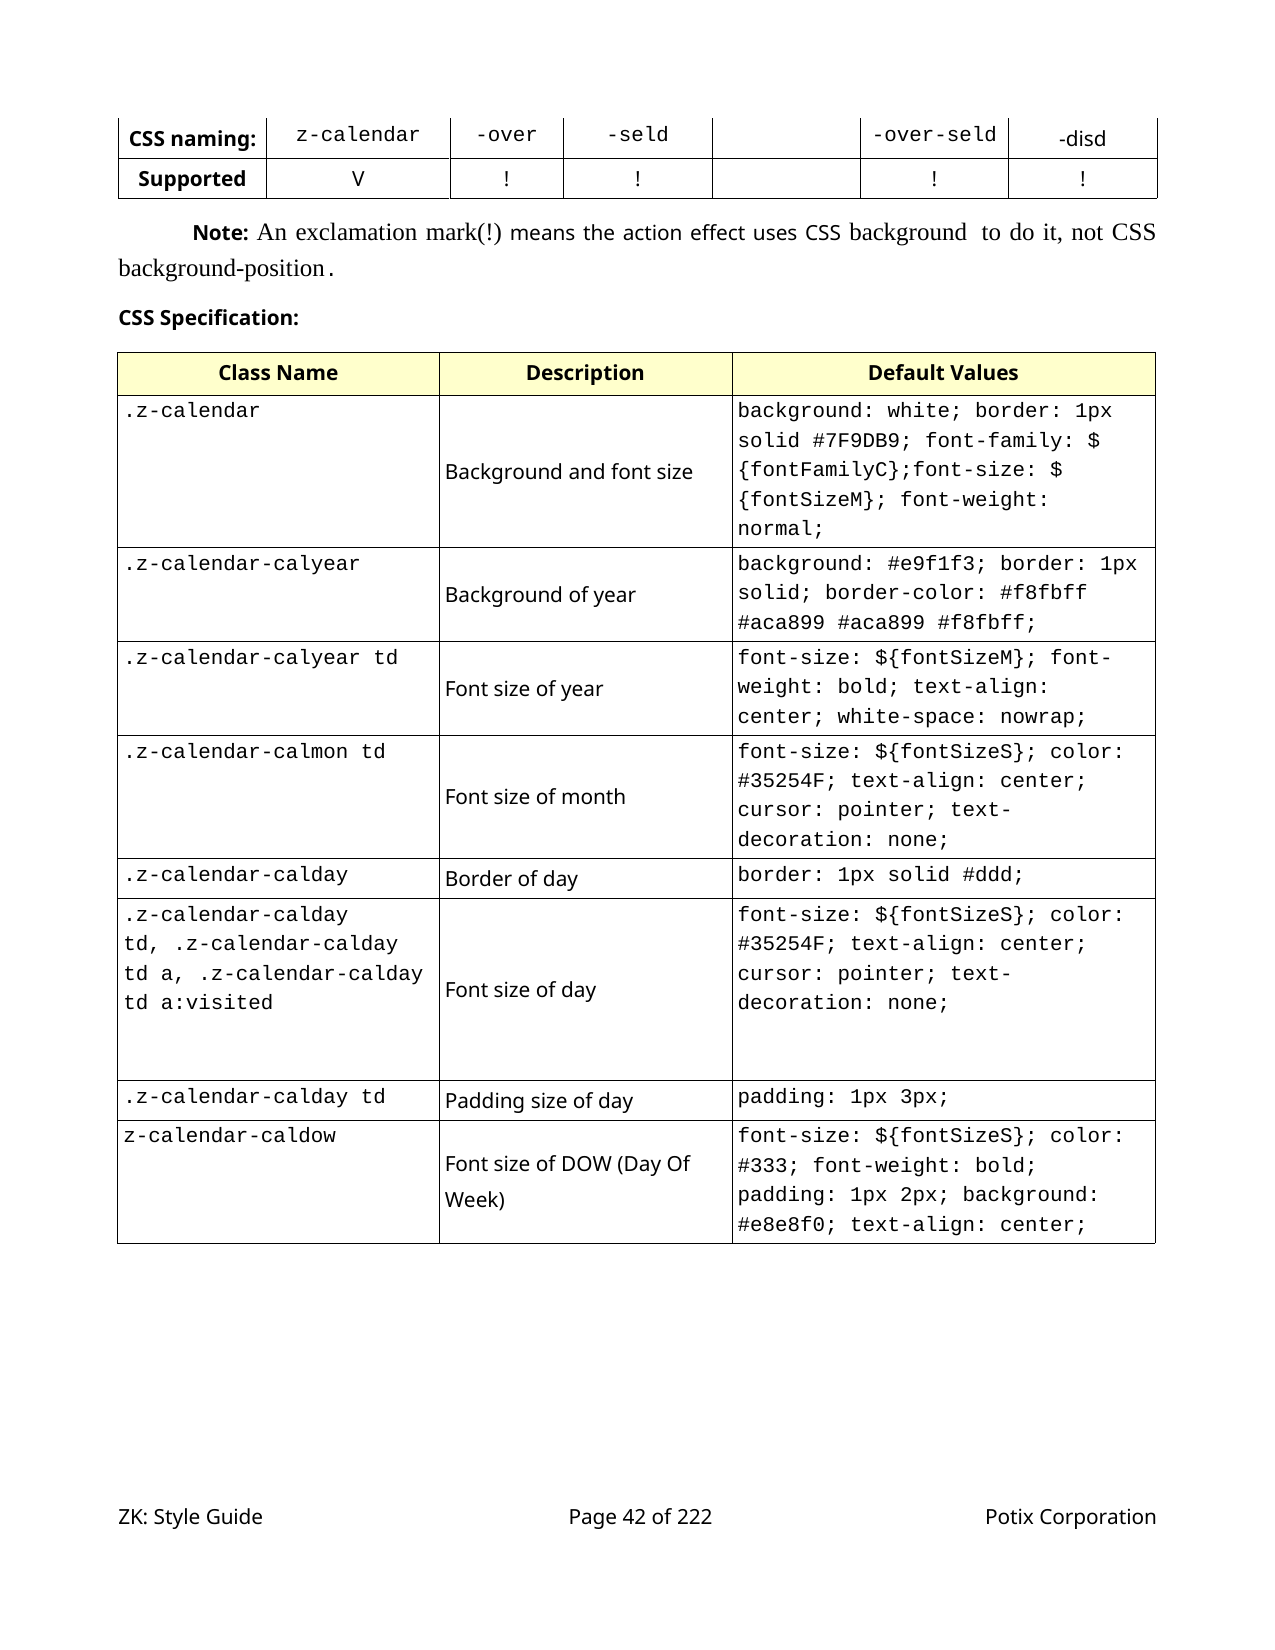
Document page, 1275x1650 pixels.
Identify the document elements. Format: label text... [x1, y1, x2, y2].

table_cell .z-calendar-calyear [118, 548, 439, 641]
text CSS Specification: [118, 303, 1157, 331]
table_header Default Values [733, 353, 1155, 395]
table_cell Font size of month [440, 736, 732, 858]
table_cell z-calendar [267, 118, 449, 158]
table_cell Background and font size [440, 396, 732, 547]
table_cell -over [451, 118, 563, 158]
table_cell -seld [564, 118, 712, 158]
table_cell Font size of DOW (Day Of Week) [440, 1121, 732, 1243]
table_cell Padding size of day [440, 1081, 732, 1120]
table_cell .z-calendar-calyear td [118, 642, 439, 735]
table_cell Background of year [440, 548, 732, 641]
table_cell .z-calendar-calday td, .z-calendar-calday td a, .z-calendar-calday td a:visited [118, 899, 439, 1080]
table_cell -disd [1009, 118, 1157, 158]
table_cell .z-calendar [118, 396, 439, 547]
table_cell background: #e9f1f3; border: 1px solid; border-color: #f8fbff #aca899 #aca899 #f8fbff; [733, 548, 1155, 641]
table_cell ! [1009, 159, 1157, 198]
table_cell z-calendar-caldow [118, 1121, 439, 1243]
table_cell font-size: ${fontSizeS}; color: #35254F; text-align: center; cursor: pointer; text-decoration: none; [733, 736, 1155, 858]
table_cell background: white; border: 1px solid #7F9DB9; font-family: ${fontFamilyC};font-size: ${fontSizeM}; font-weight: normal; [733, 396, 1155, 547]
table_cell Supported [119, 159, 266, 198]
table_header Description [440, 353, 732, 395]
table_cell ! [564, 159, 712, 198]
table_cell Font size of day [440, 899, 732, 1080]
table_cell ! [451, 159, 563, 198]
table_cell padding: 1px 3px; [733, 1081, 1155, 1120]
table_cell border: 1px solid #ddd; [733, 859, 1155, 898]
table_cell [713, 118, 860, 158]
table_cell .z-calendar-calday [118, 859, 439, 898]
table_cell font-size: ${fontSizeM}; font-weight: bold; text-align: center; white-space: nowrap; [733, 642, 1155, 735]
table_cell CSS naming: [119, 118, 266, 158]
table_cell ! [861, 159, 1008, 198]
table_cell .z-calendar-calday td [118, 1081, 439, 1120]
table_cell -over-seld [861, 118, 1008, 158]
table_cell Font size of year [440, 642, 732, 735]
table_cell Border of day [440, 859, 732, 898]
table_cell V [267, 159, 449, 198]
text Note: An exclamation mark(!) means the action effect uses CSS background to do it, not CSS background-position. [118, 218, 1157, 282]
table_cell .z-calendar-calmon td [118, 736, 439, 858]
table_cell font-size: ${fontSizeS}; color: #35254F; text-align: center; cursor: pointer; text-decoration: none; [733, 899, 1155, 1080]
table_cell font-size: ${fontSizeS}; color: #333; font-weight: bold; padding: 1px 2px; background: #e8e8f0; text-align: center; [733, 1121, 1155, 1243]
table_cell [713, 159, 860, 198]
table_header Class Name [118, 353, 439, 395]
